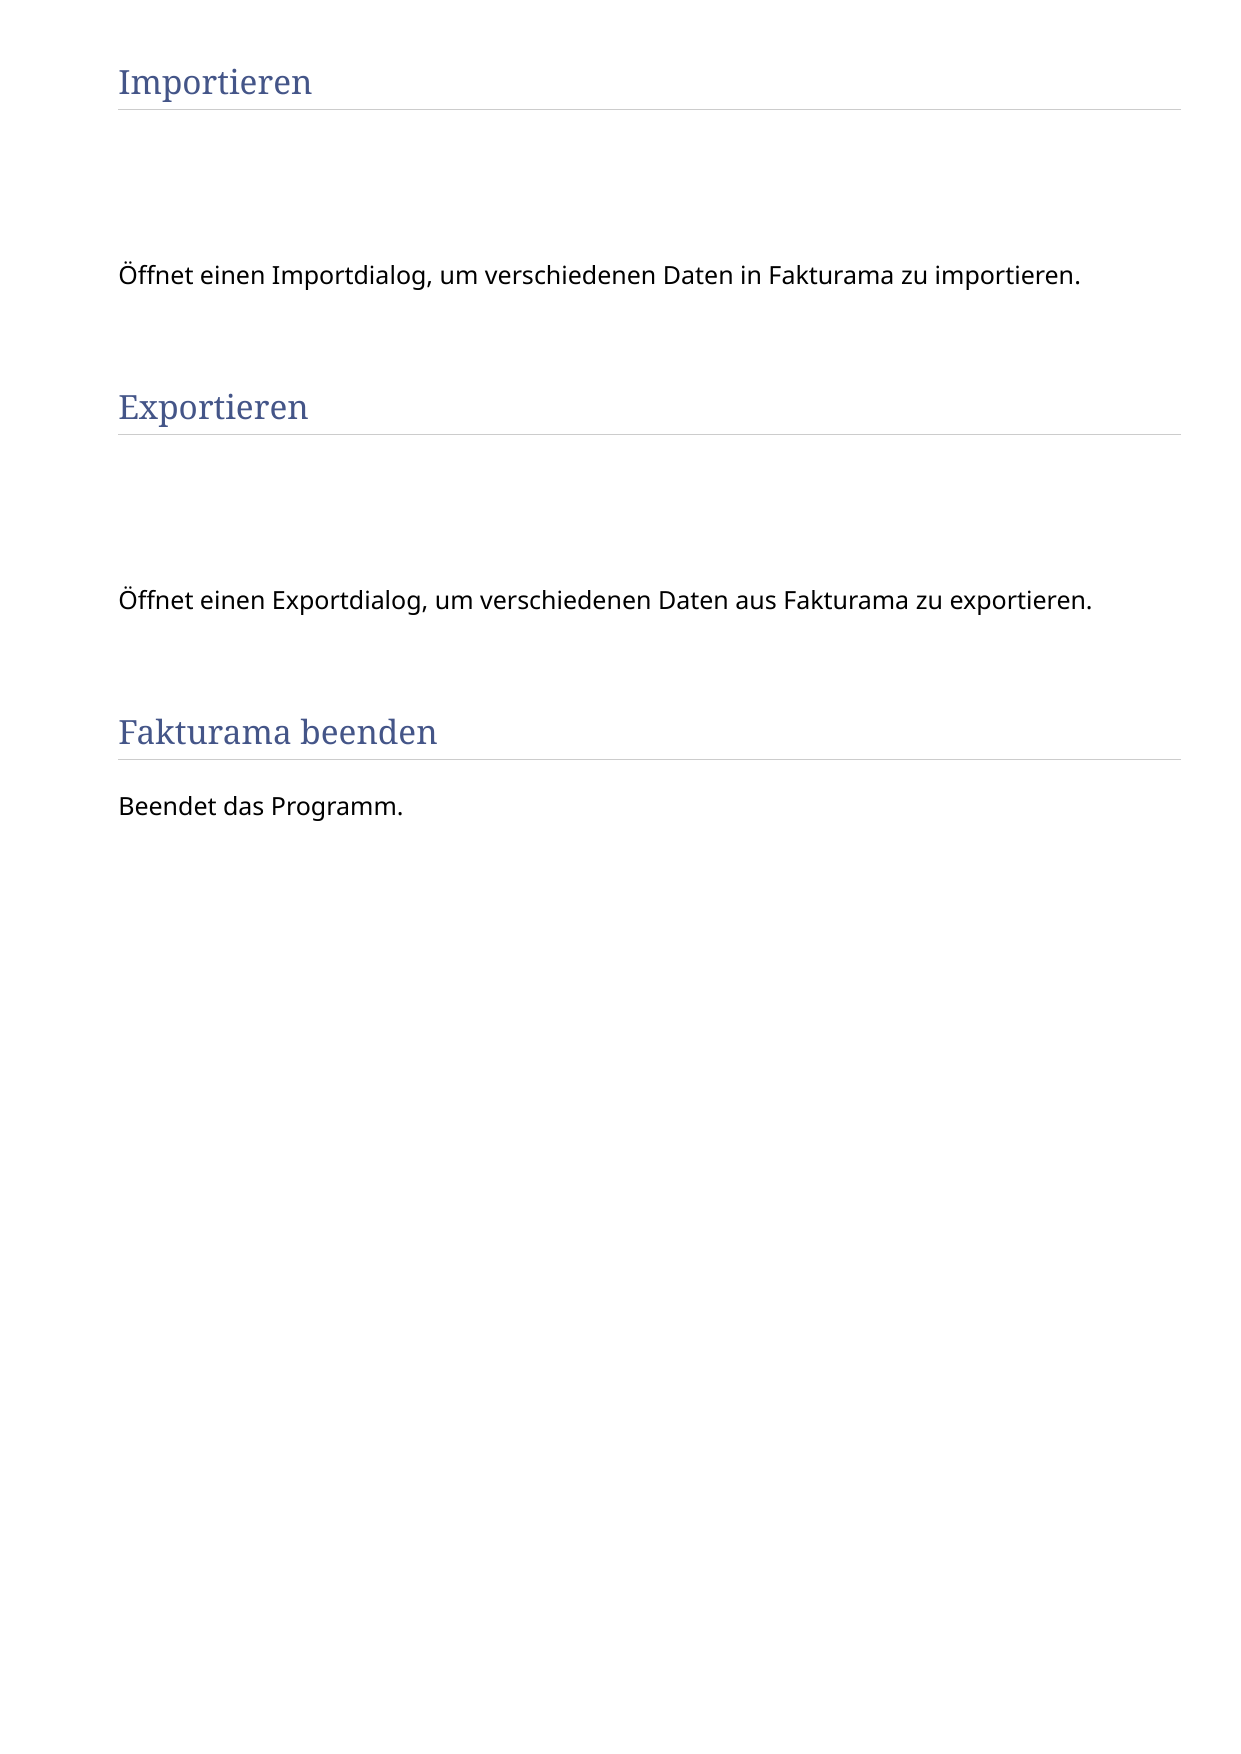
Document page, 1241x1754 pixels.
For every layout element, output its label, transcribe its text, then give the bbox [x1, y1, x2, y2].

text Öffnet einen Importdialog, um verschiedenen Daten in Fakturama zu importieren. [118, 258, 1181, 292]
text Beendet das Programm. [118, 789, 1181, 823]
subtitle Fakturama beenden [118, 709, 1181, 759]
subtitle Exportieren [118, 384, 1181, 434]
subtitle Importieren [118, 59, 1181, 109]
text Öffnet einen Exportdialog, um verschiedenen Daten aus Fakturama zu exportieren. [118, 583, 1181, 617]
